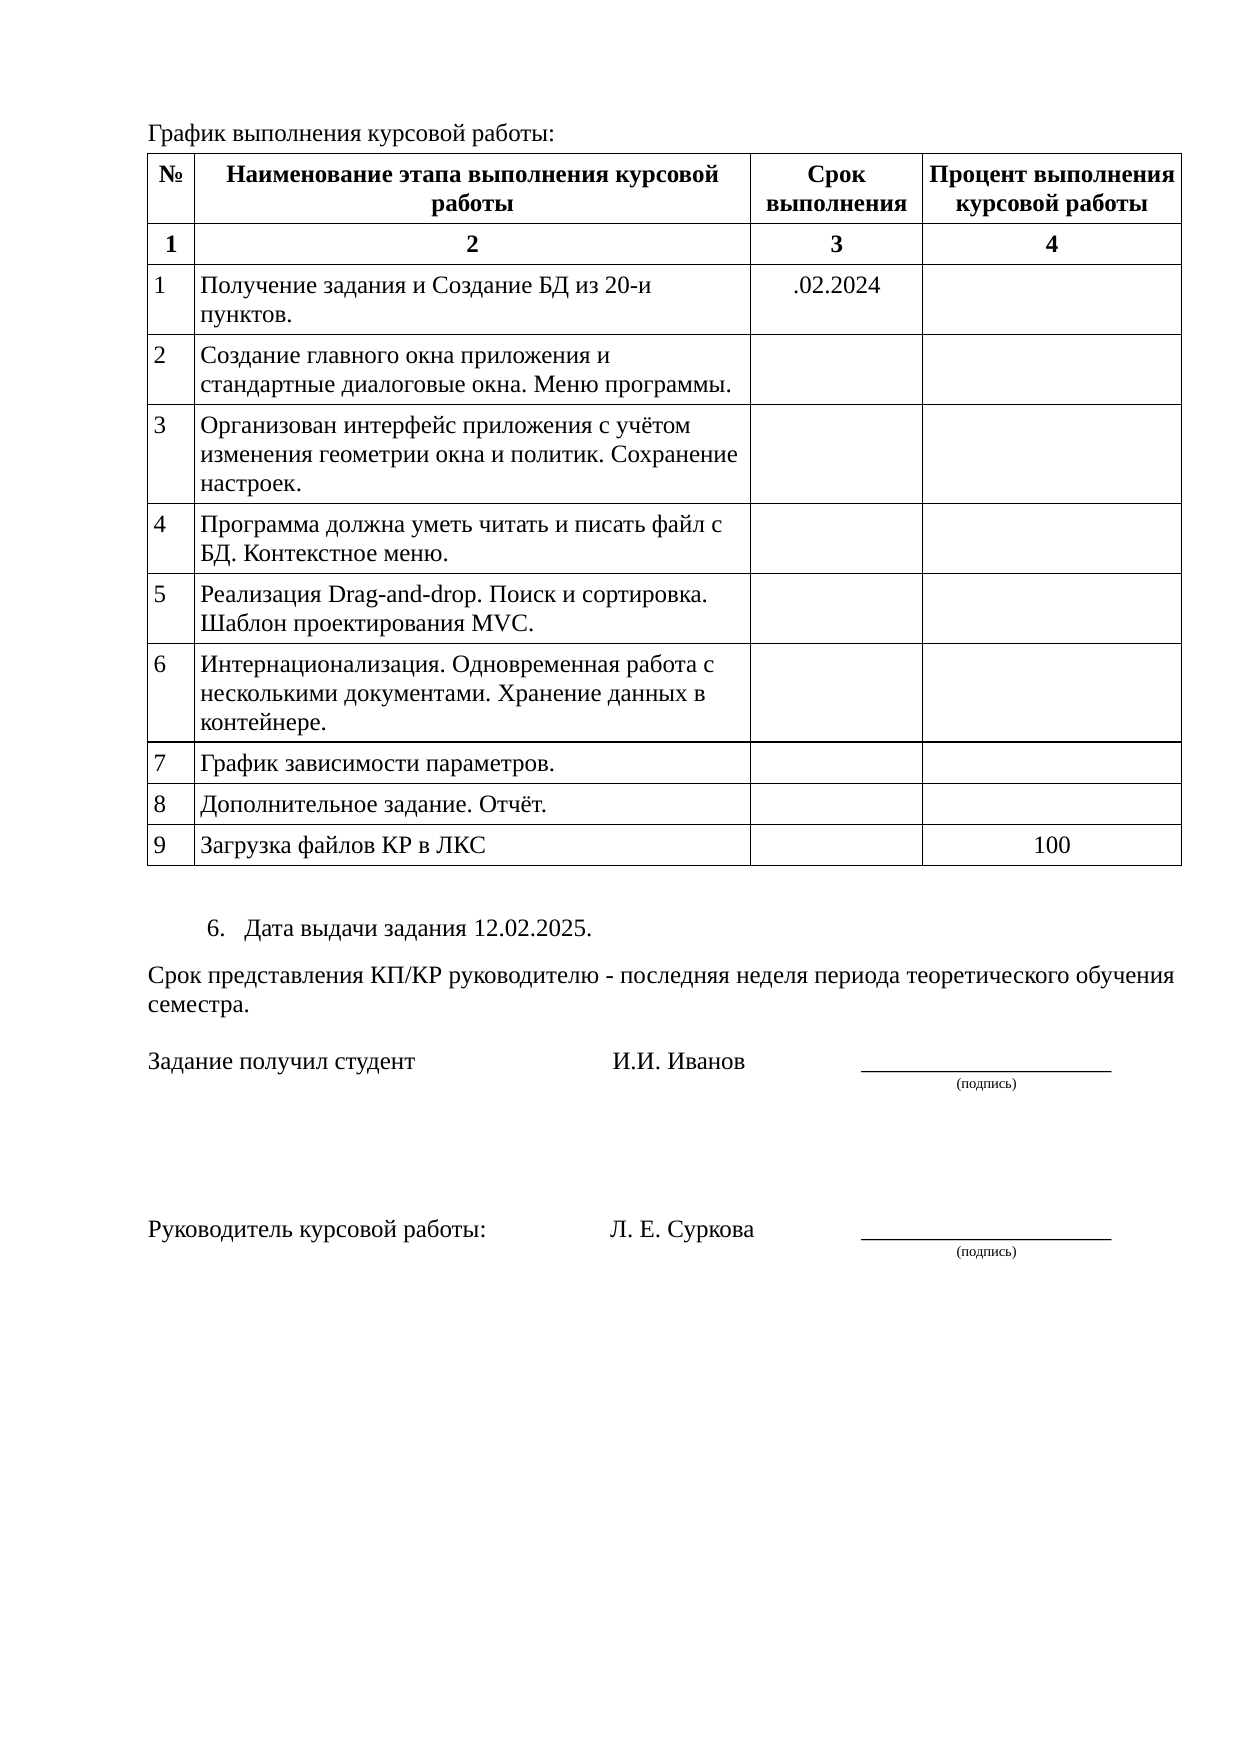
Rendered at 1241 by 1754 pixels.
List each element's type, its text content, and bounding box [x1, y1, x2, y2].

table_cell [923, 265, 1181, 334]
table_cell 4 [148, 504, 194, 573]
table_header № [148, 154, 194, 223]
text (подпись) [148, 1075, 1181, 1104]
table_cell 2 [195, 224, 750, 264]
table_cell [751, 644, 922, 741]
table_cell [923, 335, 1181, 404]
table_cell [751, 504, 922, 573]
table_cell Организован интерфейс приложения с учётом изменения геометрии окна и политик. Сохранение настроек. [195, 405, 750, 503]
table_cell Получение задания и Создание БД из 20-и пунктов. [195, 265, 750, 334]
table_cell [751, 405, 922, 503]
text График выполнения курсовой работы: [148, 118, 1181, 147]
table_cell 6 [148, 644, 194, 741]
table_cell 3 [751, 224, 922, 264]
table_cell [751, 743, 922, 783]
table_header Срок выполнения [751, 154, 922, 223]
table_cell 9 [148, 825, 194, 865]
table_cell [923, 784, 1181, 824]
table_cell 2 [148, 335, 194, 404]
table_cell [751, 335, 922, 404]
table_cell 8 [148, 784, 194, 824]
table_cell [751, 825, 922, 865]
text (подпись) [148, 1243, 1181, 1271]
table_cell .02.2024 [751, 265, 922, 334]
table_header Процент выполнения курсовой работы [923, 154, 1181, 223]
table_cell График зависимости параметров. [195, 743, 750, 783]
table_cell [751, 784, 922, 824]
table_cell [923, 574, 1181, 643]
table_cell 1 [148, 224, 194, 264]
table_cell [923, 405, 1181, 503]
table_cell [923, 743, 1181, 783]
table_cell Интернационализация. Одновременная работа с несколькими документами. Хранение данных в контейнере. [195, 644, 750, 741]
table_header Наименование этапа выполнения курсовой работы [195, 154, 750, 223]
table_cell Дополнительное задание. Отчёт. [195, 784, 750, 824]
table_cell 1 [148, 265, 194, 334]
table_cell Реализация Drag-and-drop. Поиск и сортировка. Шаблон проектирования MVC. [195, 574, 750, 643]
table_cell 7 [148, 743, 194, 783]
table_cell [751, 574, 922, 643]
table_cell Программа должна уметь читать и писать файл с БД. Контекстное меню. [195, 504, 750, 573]
text Срок представления КП/КР руководителю - последняя неделя периода теоретического обучения семестра. [148, 960, 1181, 1018]
list Дата выдачи задания 12.02.2025. [207, 913, 1181, 942]
text Руководитель курсовой работы: Л. Е. Суркова ____________________ [148, 1214, 1181, 1243]
table_cell Создание главного окна приложения и стандартные диалоговые окна. Меню программы. [195, 335, 750, 404]
table_cell [923, 644, 1181, 741]
table_cell 100 [923, 825, 1181, 865]
table_cell 4 [923, 224, 1181, 264]
list Задание получил студент И.И. Иванов ____________________ [148, 1046, 1181, 1075]
table_cell [923, 504, 1181, 573]
table_cell 5 [148, 574, 194, 643]
table_cell Загрузка файлов КР в ЛКС [195, 825, 750, 865]
table_cell 3 [148, 405, 194, 503]
